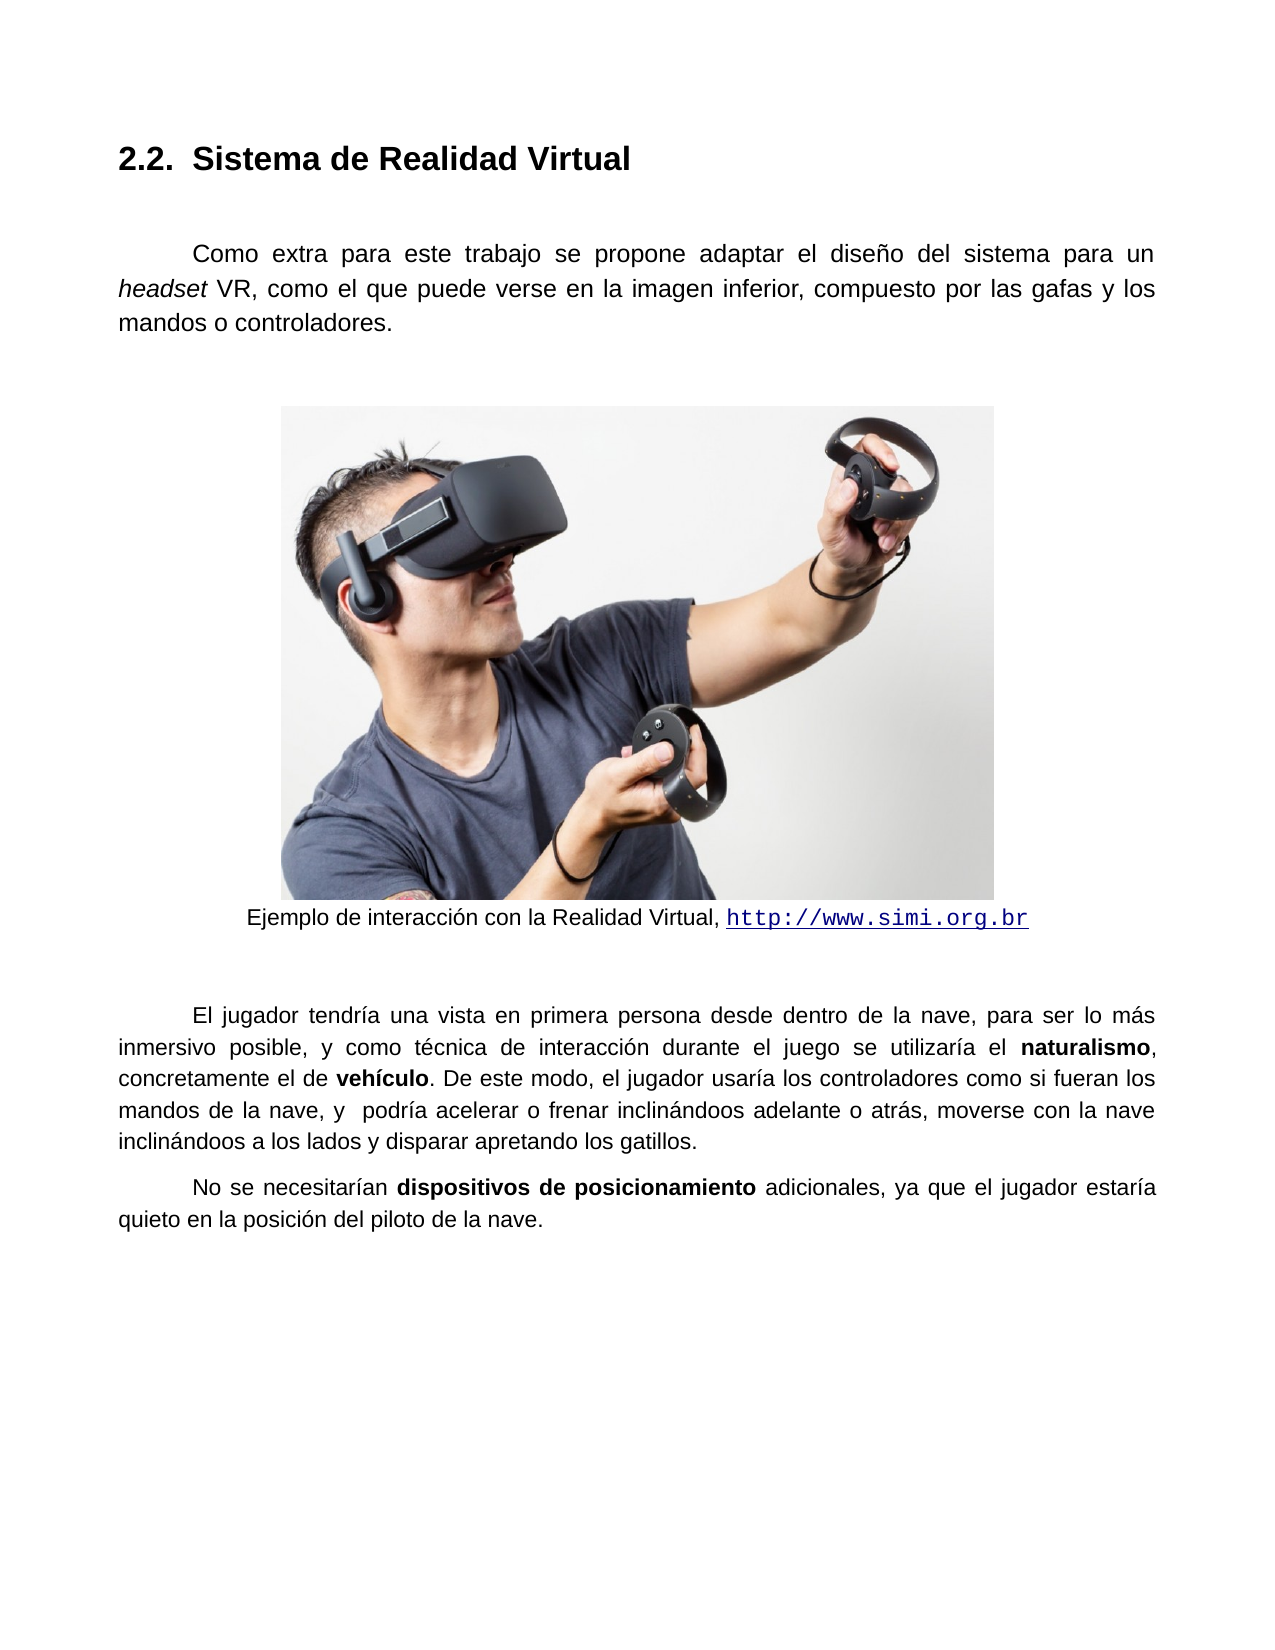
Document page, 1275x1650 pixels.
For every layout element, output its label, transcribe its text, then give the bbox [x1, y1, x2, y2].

picture [281, 406, 994, 900]
text El jugador tendría una vista en primera persona desde dentro de la nave, para ser lo más inmersivo posible, y como técnica de interacción durante el juego se utilizaría el naturalismo, concretamente el de vehículo. De este modo, el jugador usaría los controladores como si fueran los mandos de la nave, y podría acelerar o frenar inclinándoos adelante o atrás, moverse con la nave inclinándoos a los lados y disparar apretando los gatillos. [118, 1002, 1157, 1154]
text Como extra para este trabajo se propone adaptar el diseño del sistema para un headset VR, como el que puede verse en la imagen inferior, compuesto por las gafas y los mandos o controladores. [118, 239, 1157, 337]
text No se necesitarían dispositivos de posicionamiento adicionales, ya que el jugador estaría quieto en la posición del piloto de la nave. [118, 1174, 1157, 1232]
subtitle 2.2. Sistema de Realidad Virtual [118, 139, 1157, 178]
text Ejemplo de interacción con la Realidad Virtual, http://www.simi.org.br [118, 406, 1157, 933]
